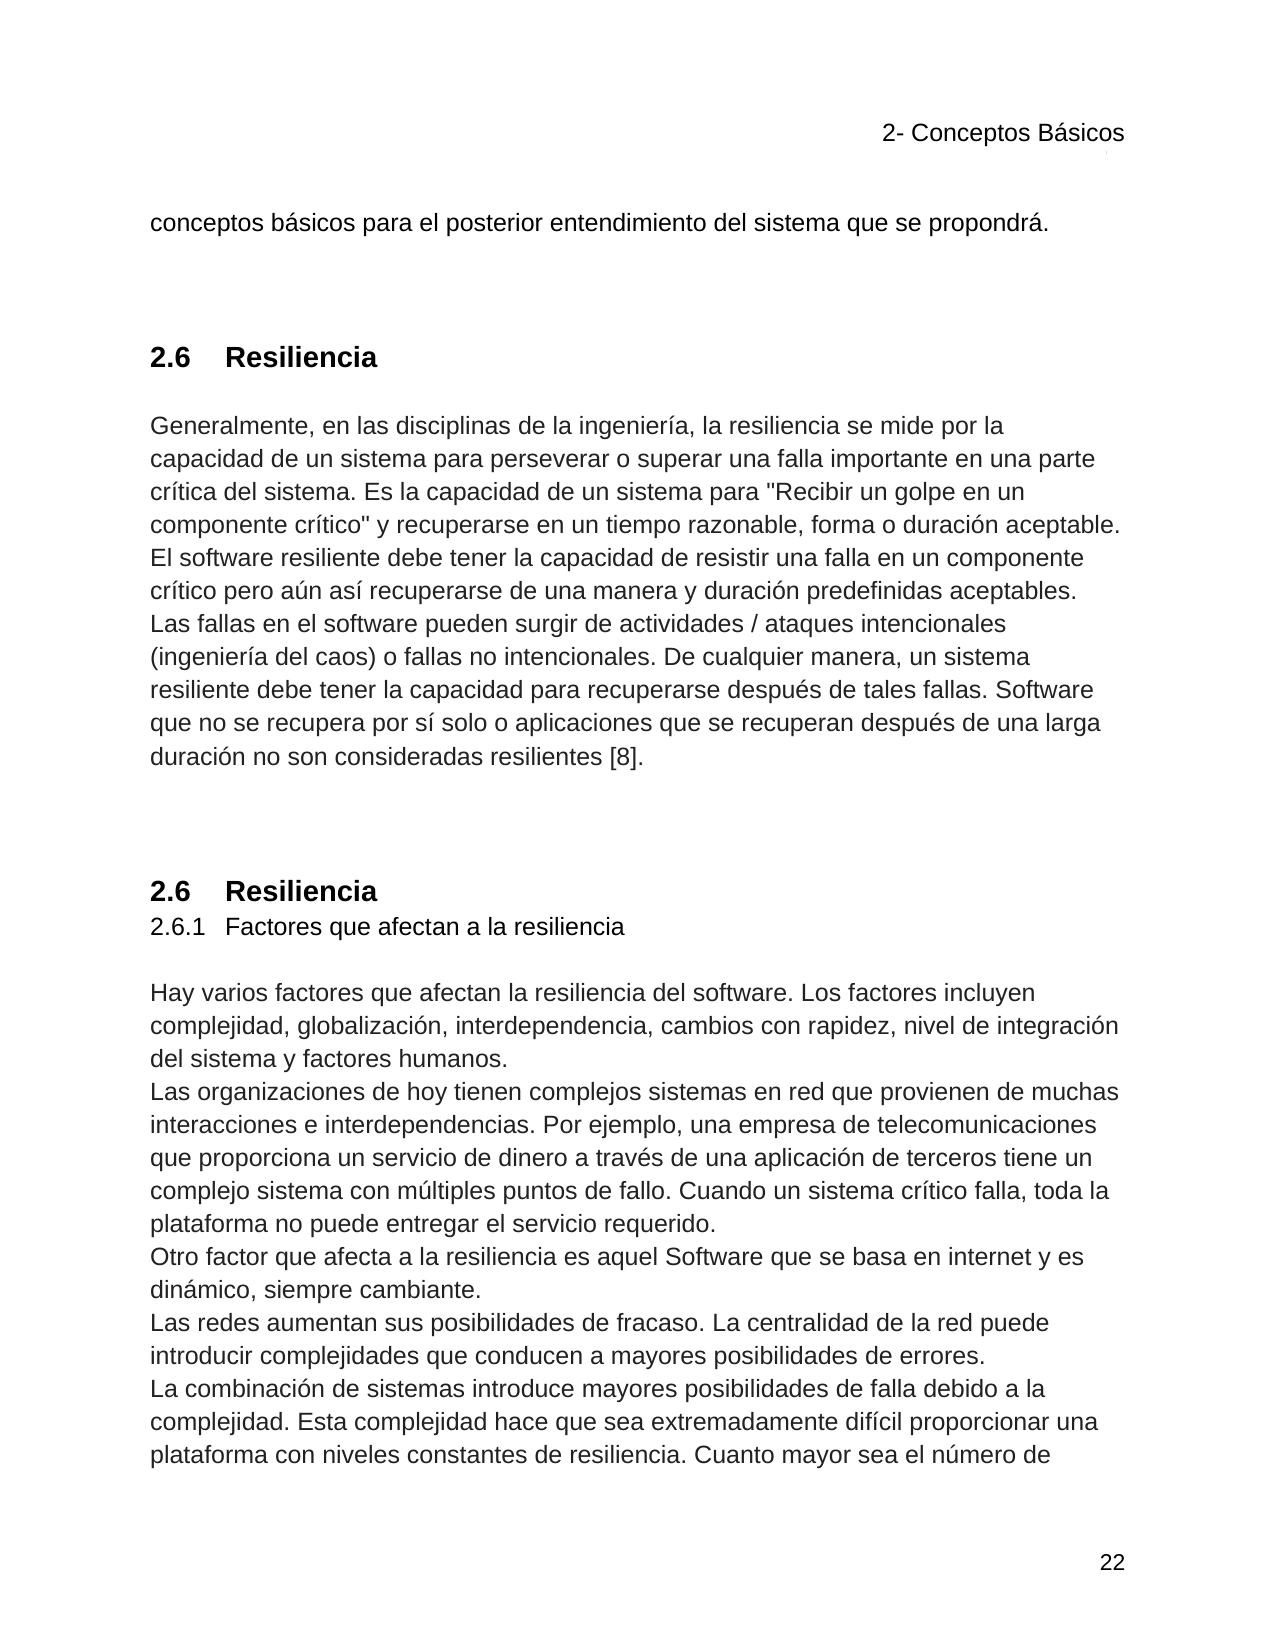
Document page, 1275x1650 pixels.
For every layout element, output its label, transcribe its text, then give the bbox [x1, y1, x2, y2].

text La combinación de sistemas introduce mayores posibilidades de falla debido a la complejidad. Esta complejidad hace que sea extremadamente difícil proporcionar una plataforma con niveles constantes de resiliencia. Cuanto mayor sea el número de [150, 1374, 1125, 1469]
text 2.6 Resiliencia [150, 873, 1125, 907]
text 2.6 Resiliencia [150, 340, 1125, 373]
text Las organizaciones de hoy tienen complejos sistemas en red que provienen de muchas interacciones e interdependencias. Por ejemplo, una empresa de telecomunicaciones que proporciona un servicio de dinero a través de una aplicación de terceros tiene un complejo sistema con múltiples puntos de fallo. Cuando un sistema crítico falla, toda la plataforma no puede entregar el servicio requerido. [150, 1077, 1125, 1238]
text Generalmente, en las disciplinas de la ingeniería, la resiliencia se mide por la capacidad de un sistema para perseverar o superar una falla importante en una parte crítica del sistema. Es la capacidad de un sistema para "Recibir un golpe en un componente crítico" y recuperarse en un tiempo razonable, forma o duración aceptable. El software resiliente debe tener la capacidad de resistir una falla en un componente crítico pero aún así recuperarse de una manera y duración predefinidas aceptables. Las fallas en el software pueden surgir de actividades / ataques intencionales (ingeniería del caos) o fallas no intencionales. De cualquier manera, un sistema resiliente debe tener la capacidad para recuperarse después de tales fallas. Software que no se recupera por sí solo o aplicaciones que se recuperan después de una larga duración no son consideradas resilientes [8]. [150, 411, 1125, 770]
text Hay varios factores que afectan la resiliencia del software. Los factores incluyen complejidad, globalización, interdependencia, cambios con rapidez, nivel de integración del sistema y factores humanos. [150, 978, 1125, 1073]
text Las redes aumentan sus posibilidades de fracaso. La centralidad de la red puede introducir complejidades que conducen a mayores posibilidades de errores. [150, 1308, 1125, 1370]
text 2.6.1 Factores que afectan a la resiliencia [150, 912, 1125, 941]
text conceptos básicos para el posterior entendimiento del sistema que se propondrá. [150, 208, 1125, 236]
text Otro factor que afecta a la resiliencia es aquel Software que se basa en internet y es dinámico, siempre cambiante. [150, 1242, 1125, 1304]
